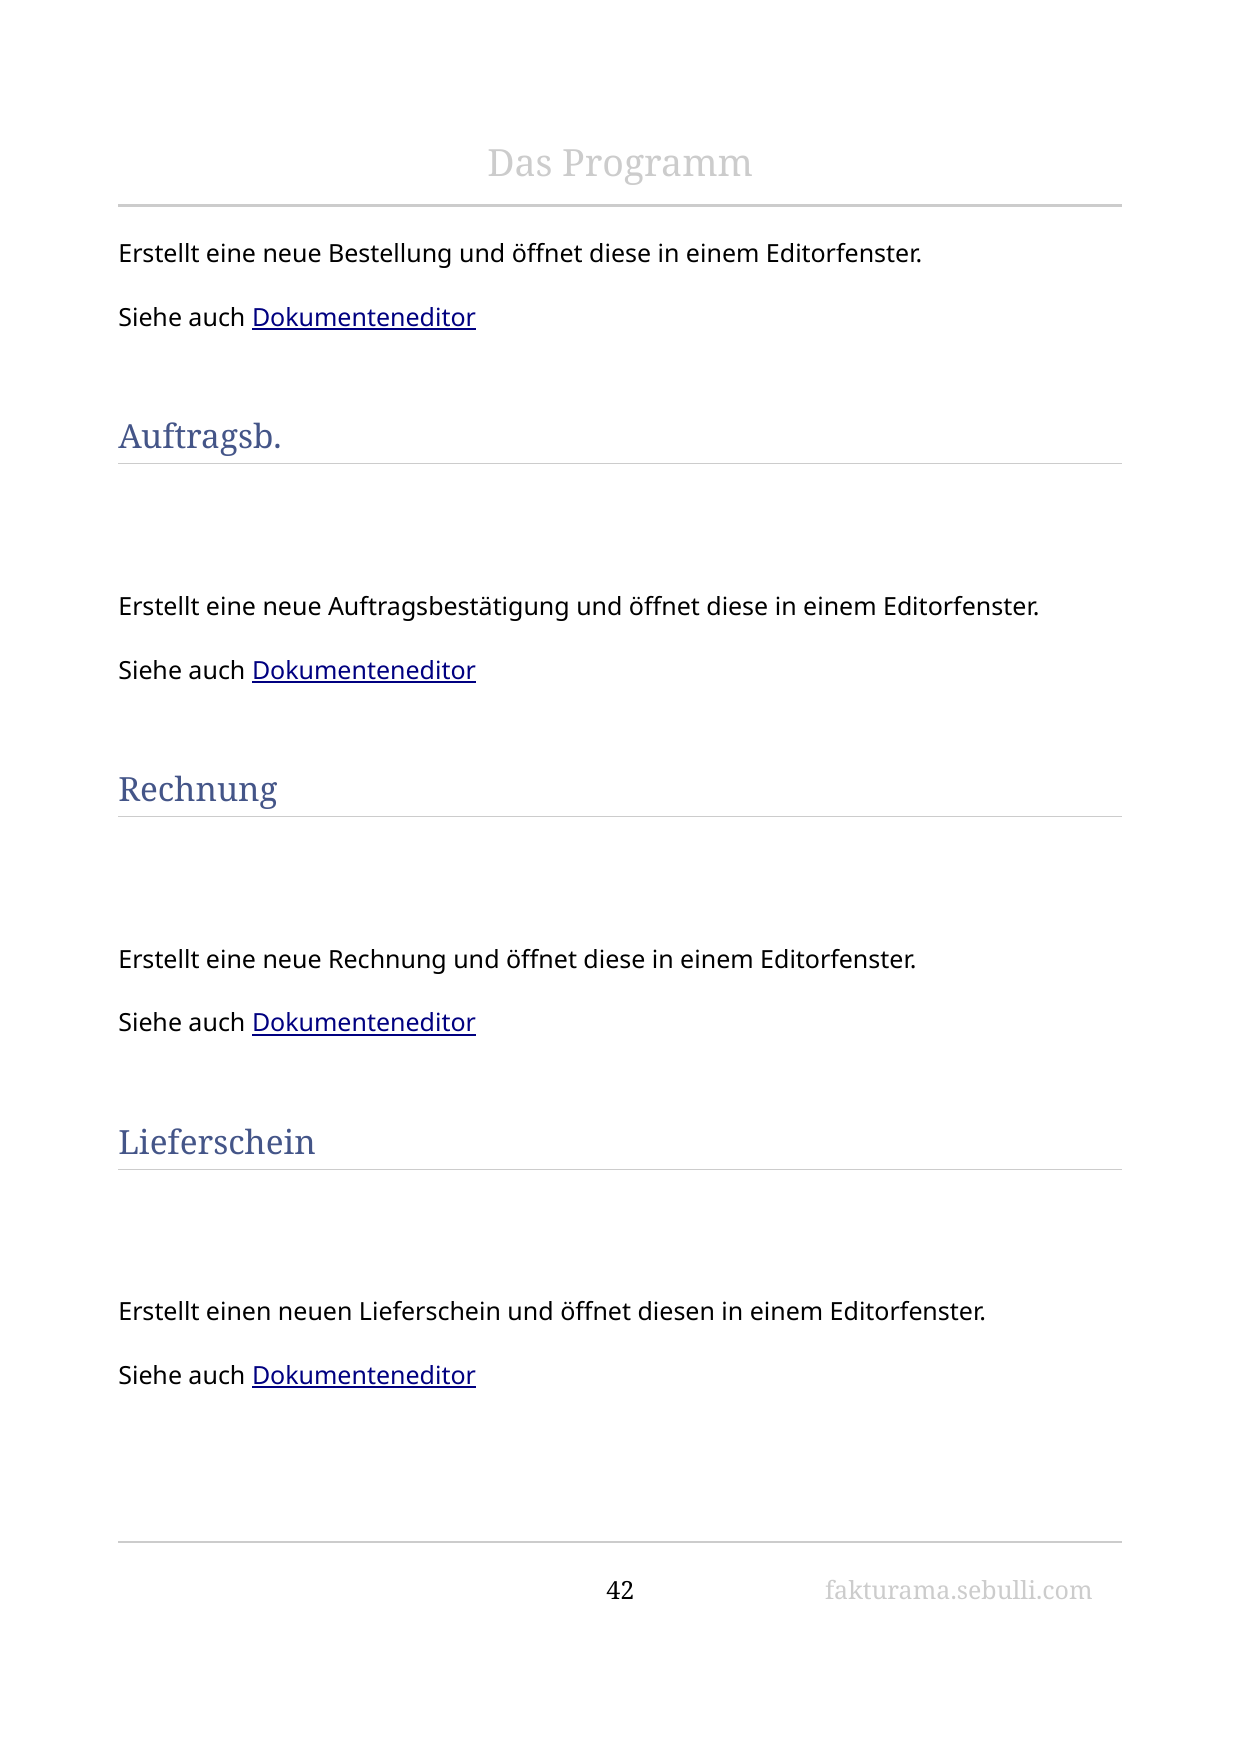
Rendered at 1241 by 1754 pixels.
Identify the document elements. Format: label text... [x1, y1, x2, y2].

text Siehe auch Dokumenteneditor [118, 1357, 1122, 1392]
text Erstellt eine neue Bestellung und öffnet diese in einem Editorfenster. [118, 236, 1122, 270]
subtitle Auftragsb. [118, 413, 1122, 463]
text Siehe auch Dokumenteneditor [118, 1005, 1122, 1039]
text Siehe auch Dokumenteneditor [118, 300, 1122, 334]
subtitle Lieferschein [118, 1118, 1122, 1169]
text Siehe auch Dokumenteneditor [118, 652, 1122, 686]
subtitle Rechnung [118, 766, 1122, 816]
text Erstellt eine neue Auftragsbestätigung und öffnet diese in einem Editorfenster. [118, 589, 1122, 623]
text Erstellt einen neuen Lieferschein und öffnet diesen in einem Editorfenster. [118, 1294, 1122, 1328]
text Erstellt eine neue Rechnung und öffnet diese in einem Editorfenster. [118, 941, 1122, 975]
